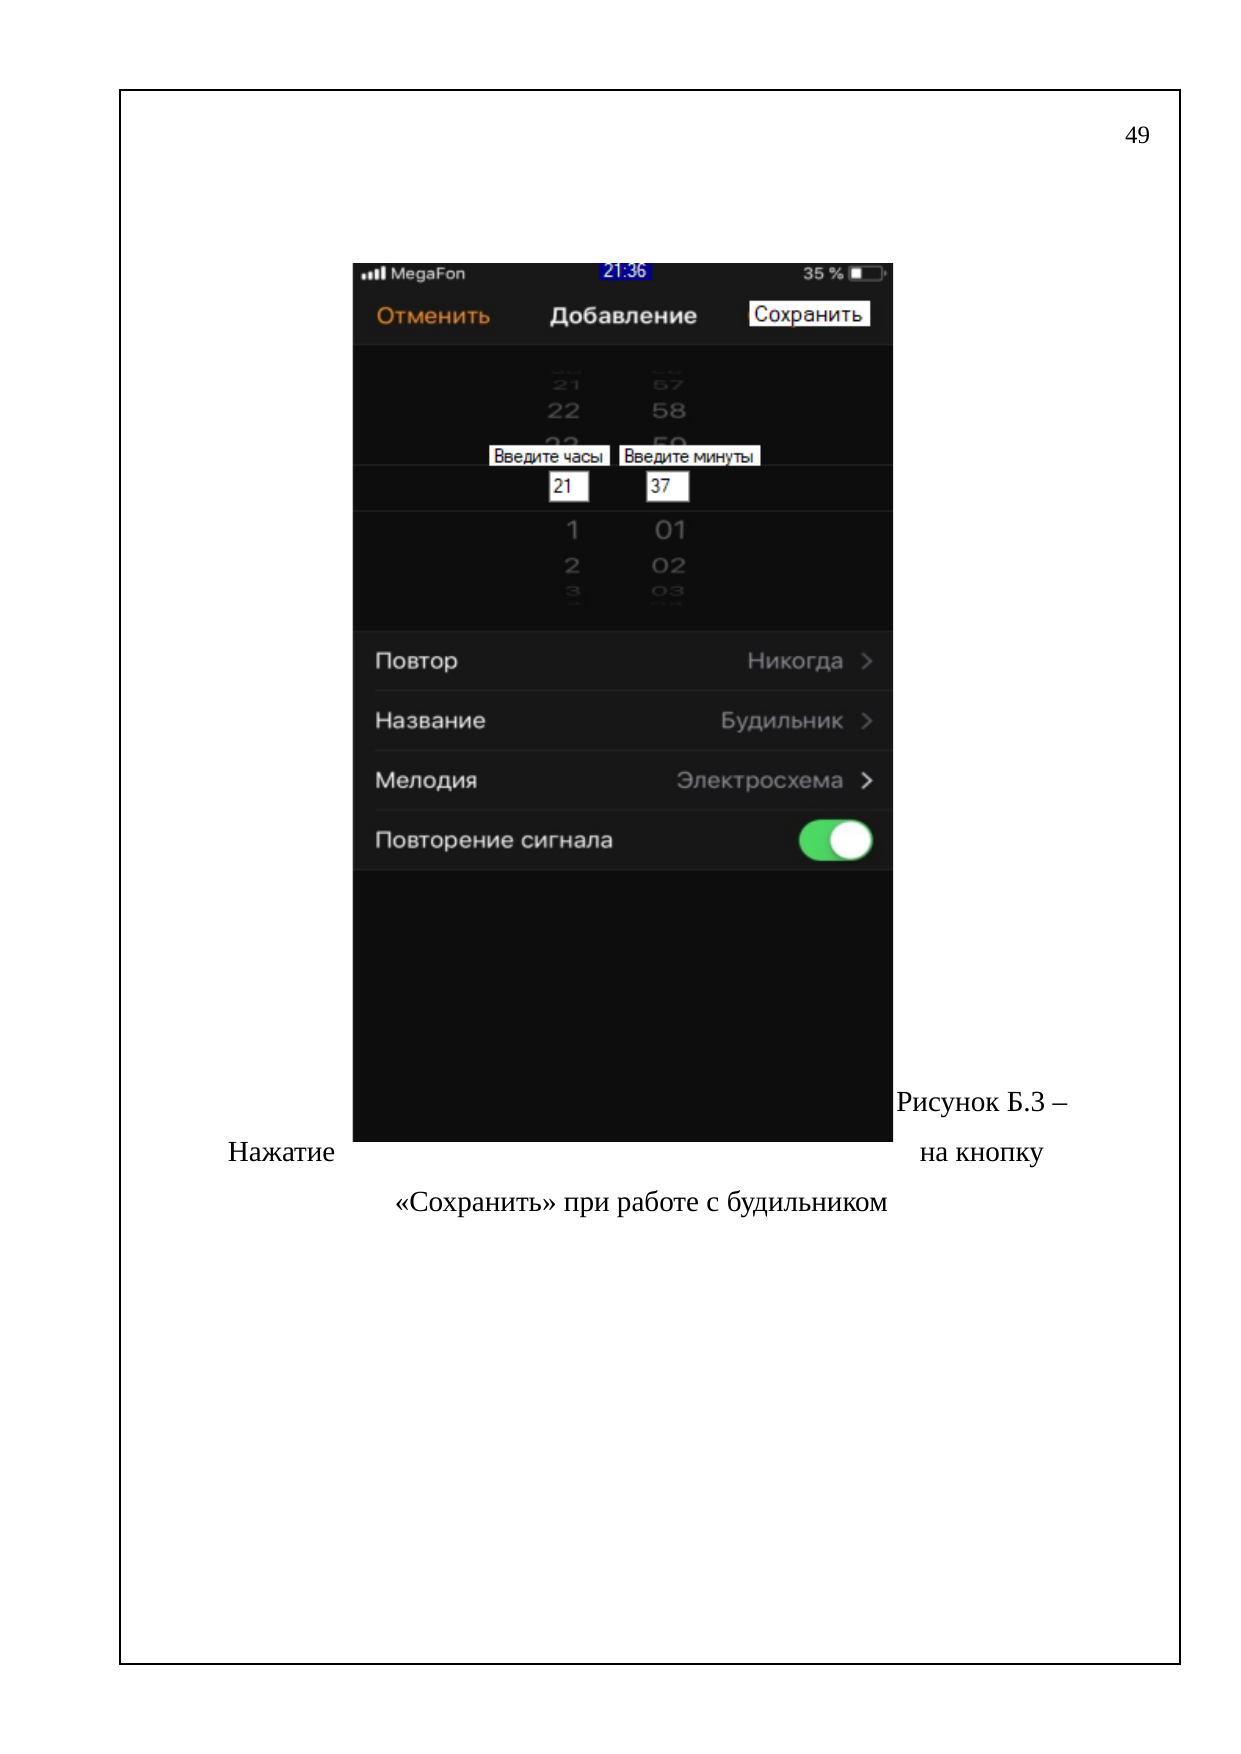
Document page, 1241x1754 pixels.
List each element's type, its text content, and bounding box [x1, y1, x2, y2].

picture [351, 263, 894, 1142]
text Рисунок Б.3 – Нажатие на кнопку «Сохранить» при работе с будильником [212, 1084, 1070, 1218]
